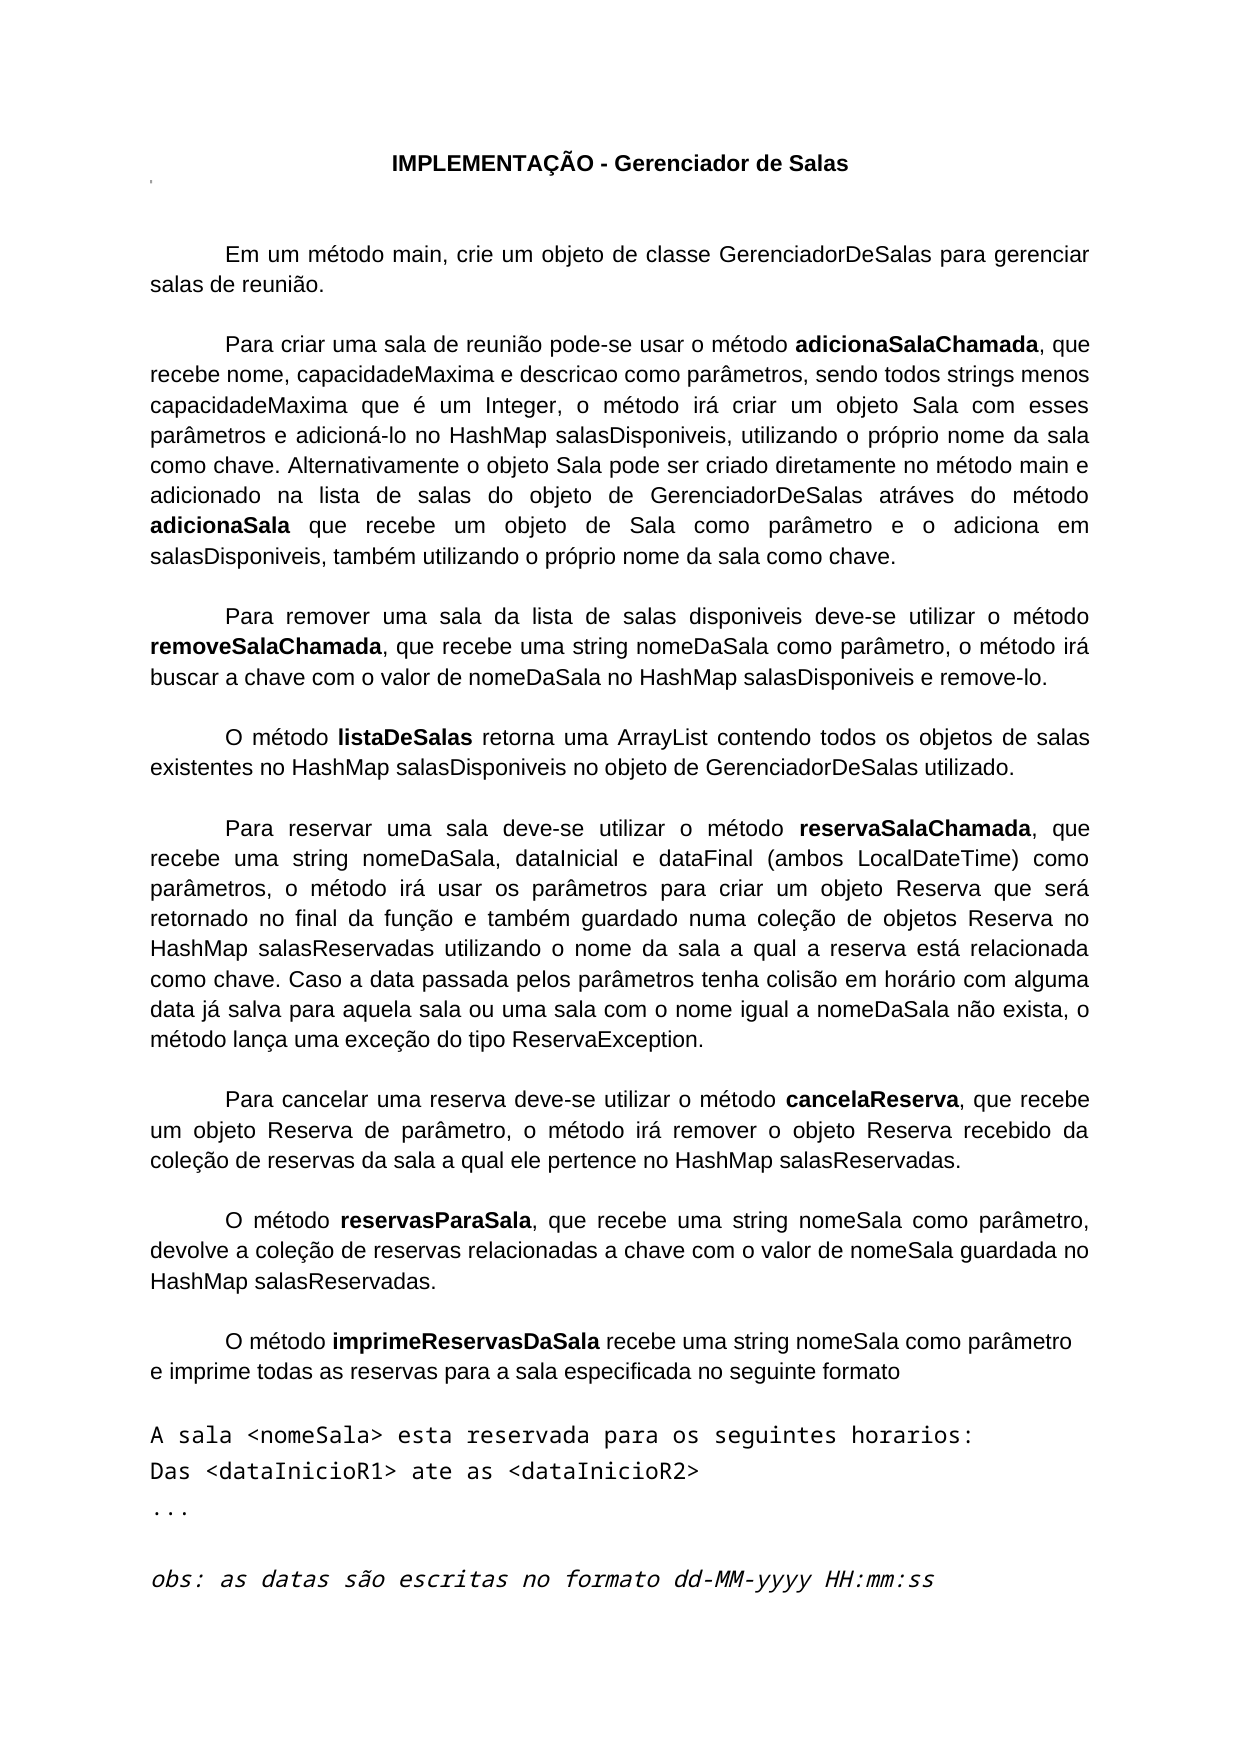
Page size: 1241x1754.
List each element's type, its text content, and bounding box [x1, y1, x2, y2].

text Para remover uma sala da lista de salas disponiveis deve-se utilizar o método removeSalaChamada, que recebe uma string nomeDaSala como parâmetro, o método irá buscar a chave com o valor de nomeDaSala no HashMap salasDisponiveis e remove-lo. [150, 603, 1090, 690]
text Para cancelar uma reserva deve-se utilizar o método cancelaReserva, que recebe um objeto Reserva de parâmetro, o método irá remover o objeto Reserva recebido da coleção de reservas da sala a qual ele pertence no HashMap salasReservadas. [150, 1086, 1090, 1173]
text ... [150, 1491, 1090, 1522]
text Em um método main, crie um objeto de classe GerenciadorDeSalas para gerenciar salas de reunião. [150, 241, 1090, 297]
text Para criar uma sala de reunião pode-se usar o método adicionaSalaChamada, que recebe nome, capacidadeMaxima e descricao como parâmetros, sendo todos strings menos capacidadeMaxima que é um Integer, o método irá criar um objeto Sala com esses parâmetros e adicioná-lo no HashMap salasDisponiveis, utilizando o próprio nome da sala como chave. Alternativamente o objeto Sala pode ser criado diretamente no método main e adicionado na lista de salas do objeto de GerenciadorDeSalas atráves do método adicionaSala que recebe um objeto de Sala como parâmetro e o adiciona em salasDisponiveis, também utilizando o próprio nome da sala como chave. [150, 331, 1090, 569]
text A sala <nomeSala> esta reservada para os seguintes horarios: [150, 1419, 1090, 1450]
text obs: as datas são escritas no formato dd-MM-yyyy HH:mm:ss [150, 1562, 1090, 1594]
text IMPLEMENTAÇÃO - Gerenciador de Salas [150, 150, 1090, 176]
text O método listaDeSalas retorna uma ArrayList contendo todos os objetos de salas existentes no HashMap salasDisponiveis no objeto de GerenciadorDeSalas utilizado. [150, 724, 1090, 781]
text Das <dataInicioR1> ate as <dataInicioR2> [150, 1455, 1090, 1486]
text O método reservasParaSala, que recebe uma string nomeSala como parâmetro, devolve a coleção de reservas relacionadas a chave com o valor de nomeSala guardada no HashMap salasReservadas. [150, 1207, 1090, 1294]
text O método imprimeReservasDaSala recebe uma string nomeSala como parâmetro e imprime todas as reservas para a sala especificada no seguinte formato [150, 1328, 1090, 1385]
text Para reservar uma sala deve-se utilizar o método reservaSalaChamada, que recebe uma string nomeDaSala, dataInicial e dataFinal (ambos LocalDateTime) como parâmetros, o método irá usar os parâmetros para criar um objeto Reserva que será retornado no final da função e também guardado numa coleção de objetos Reserva no HashMap salasReservadas utilizando o nome da sala a qual a reserva está relacionada como chave. Caso a data passada pelos parâmetros tenha colisão em horário com alguma data já salva para aquela sala ou uma sala com o nome igual a nomeDaSala não exista, o método lança uma exceção do tipo ReservaException. [150, 814, 1090, 1052]
